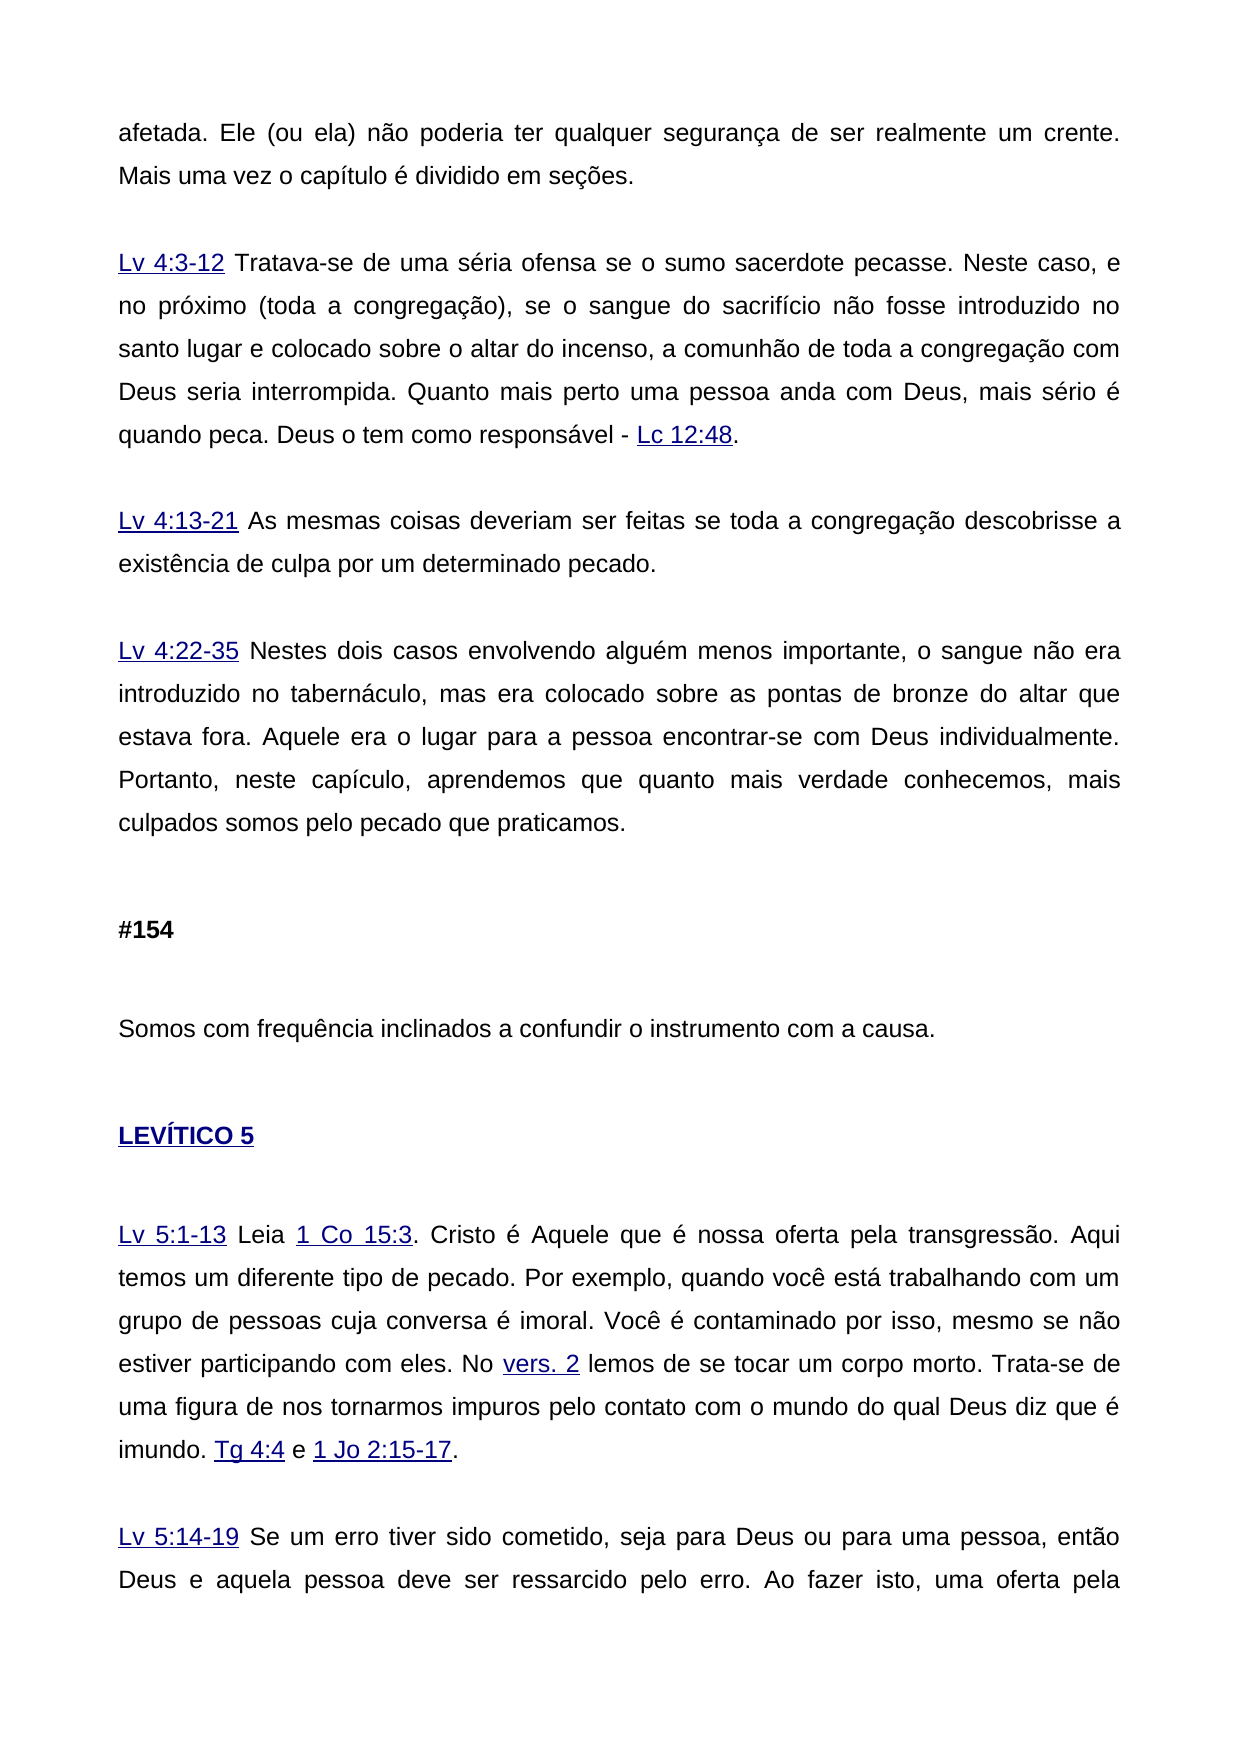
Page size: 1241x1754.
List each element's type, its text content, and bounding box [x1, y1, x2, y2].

subtitle LEVÍTICO 5 [118, 1121, 1122, 1150]
text Lv 5:1-13 Leia 1 Co 15:3. Cristo é Aquele que é nossa oferta pela transgressão. Aqui temos um diferente tipo de pecado. Por exemplo, quando você está trabalhando com um grupo de pessoas cuja conversa é imoral. Você é contaminado por isso, mesmo se não estiver participando com eles. No vers. 2 lemos de se tocar um corpo morto. Trata-se de uma figura de nos tornarmos impuros pelo contato com o mundo do qual Deus diz que é imundo. Tg 4:4 e 1 Jo 2:15-17. [118, 1220, 1122, 1464]
text afetada. Ele (ou ela) não poderia ter qualquer segurança de ser realmente um crente. Mais uma vez o capítulo é dividido em seções. [118, 118, 1122, 190]
text Lv 4:13-21 As mesmas coisas deveriam ser feitas se toda a congregação descobrisse a existência de culpa por um determinado pecado. [118, 506, 1122, 578]
text Lv 4:22-35 Nestes dois casos envolvendo alguém menos importante, o sangue não era introduzido no tabernáculo, mas era colocado sobre as pontas de bronze do altar que estava fora. Aquele era o lugar para a pessoa encontrar-se com Deus individualmente. Portanto, neste capículo, aprendemos que quanto mais verdade conhecemos, mais culpados somos pelo pecado que praticamos. [118, 636, 1122, 837]
text Lv 5:14-19 Se um erro tiver sido cometido, seja para Deus ou para uma pessoa, então Deus e aquela pessoa deve ser ressarcido pelo erro. Ao fazer isto, uma oferta pela [118, 1522, 1122, 1593]
text Somos com frequência inclinados a confundir o instrumento com a causa. [118, 1014, 1122, 1043]
subtitle #154 [118, 915, 1122, 944]
text Lv 4:3-12 Tratava-se de uma séria ofensa se o sumo sacerdote pecasse. Neste caso, e no próximo (toda a congregação), se o sangue do sacrifício não fosse introduzido no santo lugar e colocado sobre o altar do incenso, a comunhão de toda a congregação com Deus seria interrompida. Quanto mais perto uma pessoa anda com Deus, mais sério é quando peca. Deus o tem como responsável - Lc 12:48. [118, 247, 1122, 449]
